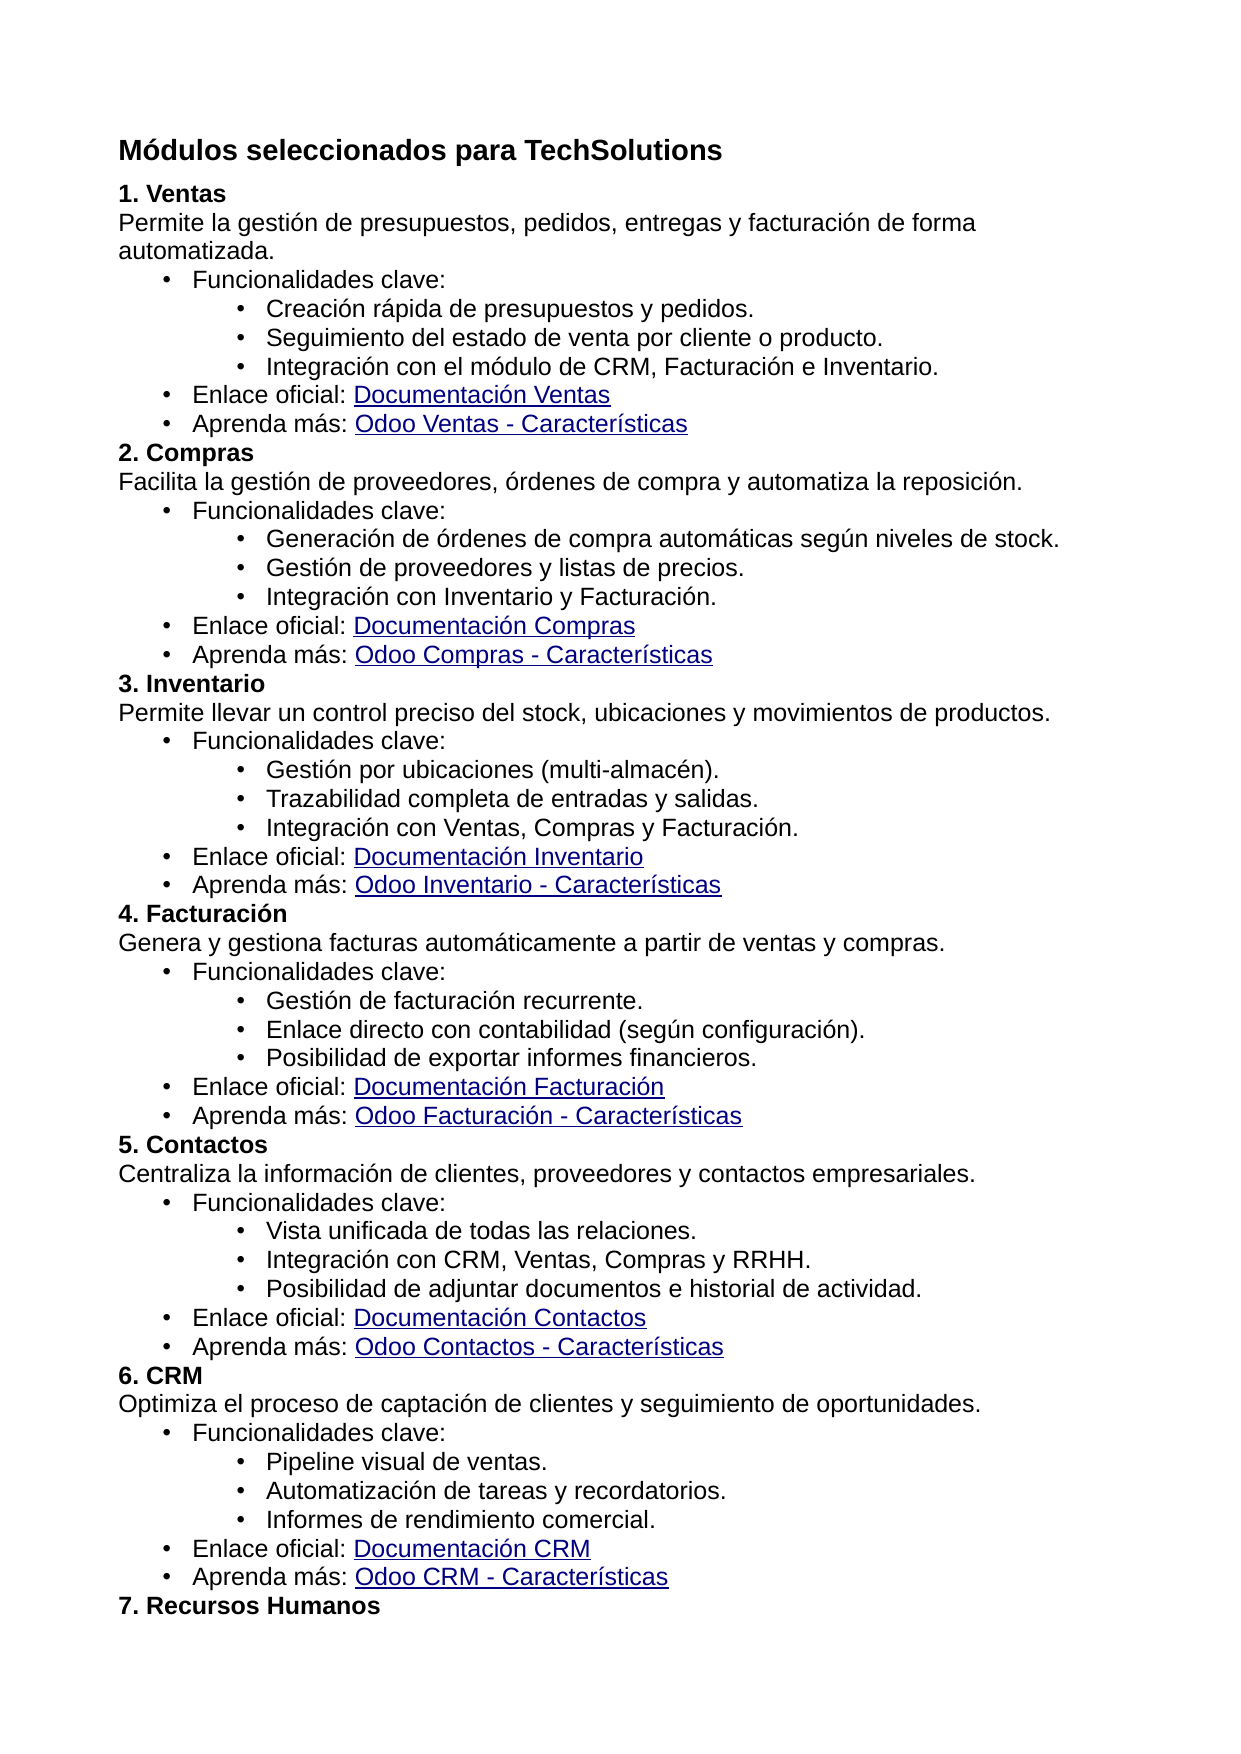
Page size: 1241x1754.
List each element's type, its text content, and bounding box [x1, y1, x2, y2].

text 7. Recursos Humanos [118, 1591, 1122, 1620]
list Aprenda más: Odoo Contactos - Características [162, 1332, 1122, 1361]
list Gestión de proveedores y listas de precios. [236, 553, 1122, 582]
text Facilita la gestión de proveedores, órdenes de compra y automatiza la reposición. [118, 467, 1122, 496]
subtitle Módulos seleccionados para TechSolutions [118, 133, 1122, 166]
list Funcionalidades clave: [162, 726, 1122, 755]
list Informes de rendimiento comercial. [236, 1505, 1122, 1533]
text 6. CRM [118, 1361, 1122, 1389]
text 1. Ventas [118, 179, 1122, 207]
list Enlace oficial: Documentación CRM [162, 1533, 1122, 1562]
list Enlace oficial: Documentación Inventario [162, 842, 1122, 871]
list Funcionalidades clave: [162, 957, 1122, 986]
list Enlace oficial: Documentación Compras [162, 611, 1122, 640]
text 4. Facturación [118, 899, 1122, 928]
list Aprenda más: Odoo Inventario - Características [162, 871, 1122, 899]
text Permite llevar un control preciso del stock, ubicaciones y movimientos de productos. [118, 697, 1122, 726]
list Enlace directo con contabilidad (según configuración). [236, 1014, 1122, 1043]
list Enlace oficial: Documentación Facturación [162, 1072, 1122, 1101]
list Enlace oficial: Documentación Ventas [162, 380, 1122, 409]
list Automatización de tareas y recordatorios. [236, 1476, 1122, 1505]
list Enlace oficial: Documentación Contactos [162, 1303, 1122, 1332]
text Genera y gestiona facturas automáticamente a partir de ventas y compras. [118, 928, 1122, 957]
text 5. Contactos [118, 1130, 1122, 1159]
list Aprenda más: Odoo Compras - Características [162, 640, 1122, 669]
list Vista unificada de todas las relaciones. [236, 1216, 1122, 1245]
list Integración con Inventario y Facturación. [236, 582, 1122, 611]
list Funcionalidades clave: [162, 496, 1122, 524]
list Creación rápida de presupuestos y pedidos. [236, 294, 1122, 323]
list Trazabilidad completa de entradas y salidas. [236, 784, 1122, 813]
list Generación de órdenes de compra automáticas según niveles de stock. [236, 524, 1122, 553]
list Integración con CRM, Ventas, Compras y RRHH. [236, 1245, 1122, 1274]
list Funcionalidades clave: [162, 265, 1122, 294]
list Posibilidad de adjuntar documentos e historial de actividad. [236, 1274, 1122, 1303]
text Optimiza el proceso de captación de clientes y seguimiento de oportunidades. [118, 1389, 1122, 1418]
list Posibilidad de exportar informes financieros. [236, 1043, 1122, 1072]
list Gestión por ubicaciones (multi-almacén). [236, 755, 1122, 784]
text Permite la gestión de presupuestos, pedidos, entregas y facturación de forma automatizada. [118, 207, 1122, 265]
list Funcionalidades clave: [162, 1187, 1122, 1216]
list Integración con Ventas, Compras y Facturación. [236, 813, 1122, 842]
list Aprenda más: Odoo Facturación - Características [162, 1101, 1122, 1130]
list Pipeline visual de ventas. [236, 1447, 1122, 1476]
text 3. Inventario [118, 669, 1122, 697]
list Aprenda más: Odoo Ventas - Características [162, 409, 1122, 438]
list Seguimiento del estado de venta por cliente o producto. [236, 323, 1122, 352]
text Centraliza la información de clientes, proveedores y contactos empresariales. [118, 1159, 1122, 1187]
list Gestión de facturación recurrente. [236, 986, 1122, 1014]
list Funcionalidades clave: [162, 1418, 1122, 1447]
list Integración con el módulo de CRM, Facturación e Inventario. [236, 352, 1122, 380]
text 2. Compras [118, 438, 1122, 467]
list Aprenda más: Odoo CRM - Características [162, 1562, 1122, 1591]
